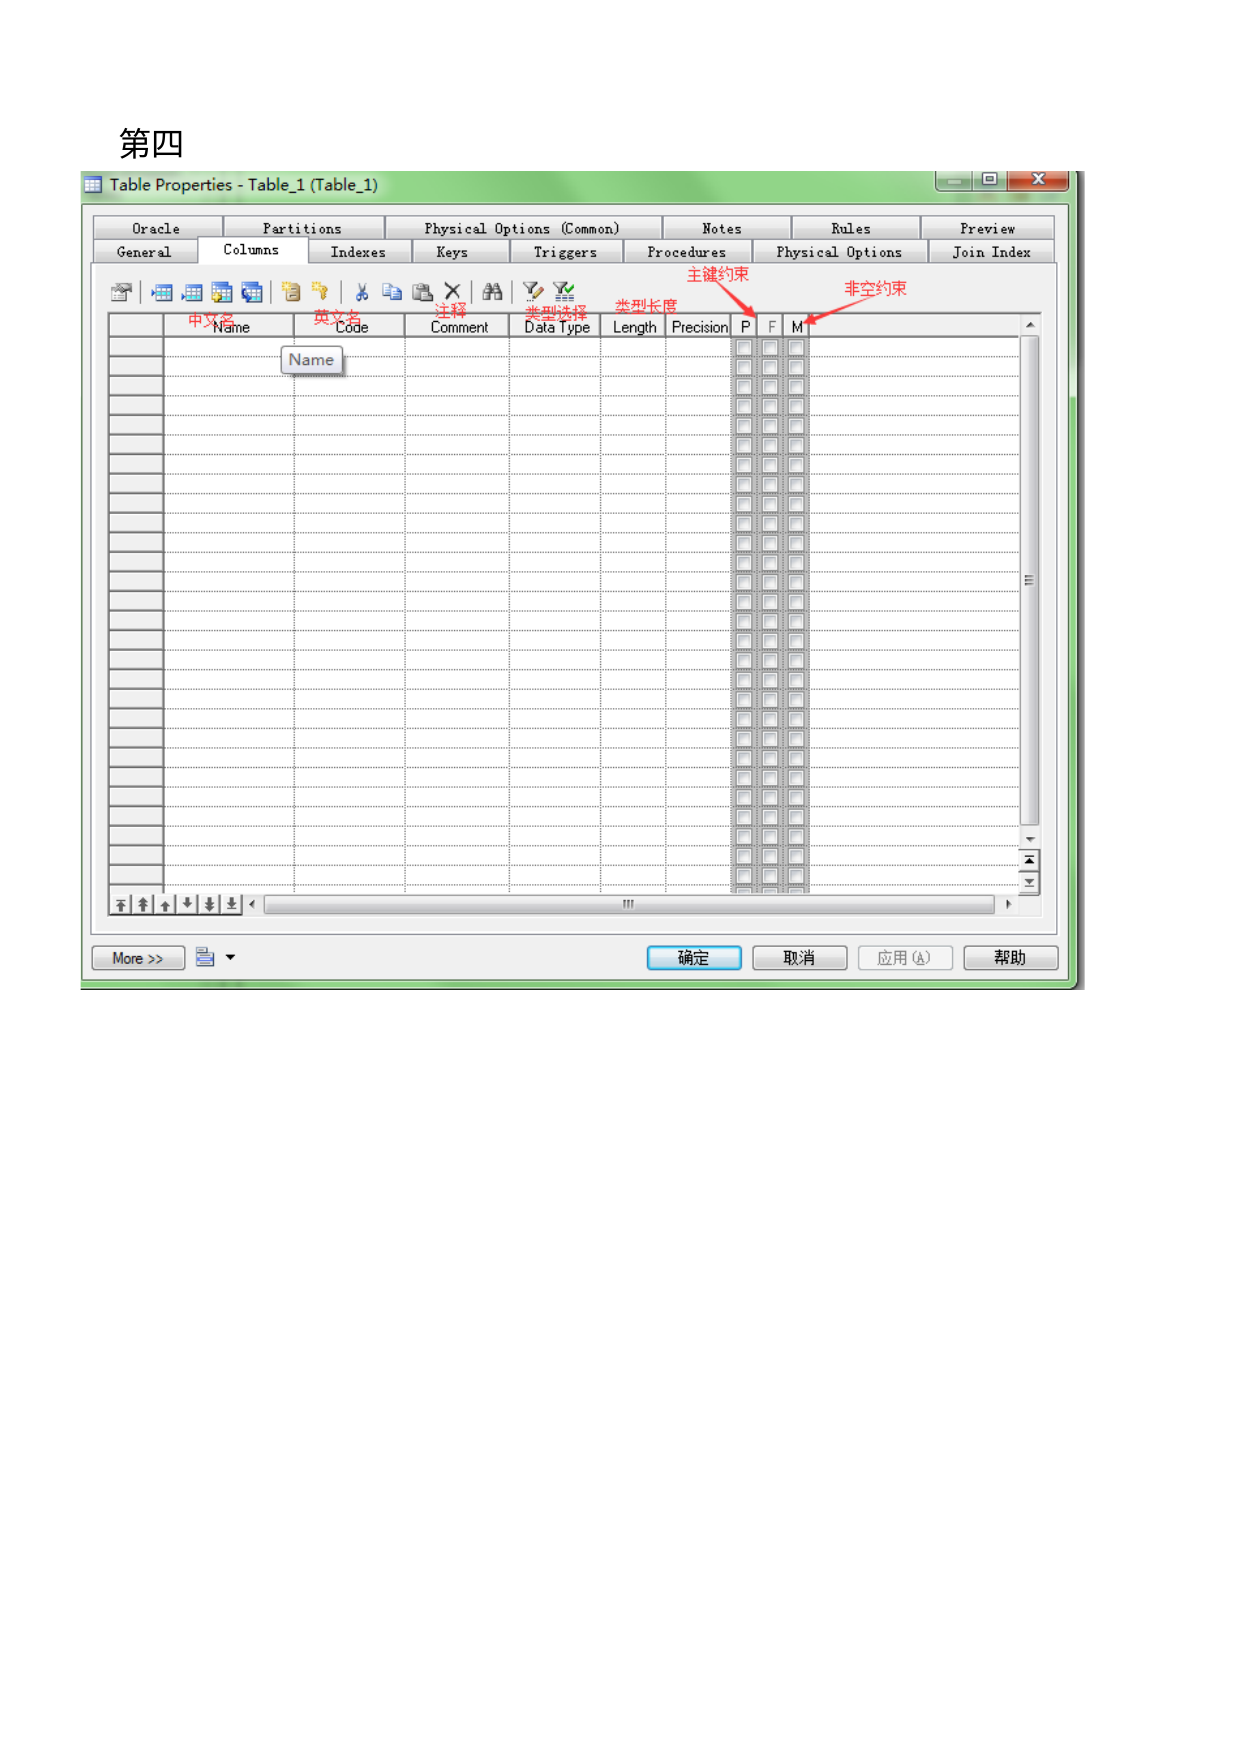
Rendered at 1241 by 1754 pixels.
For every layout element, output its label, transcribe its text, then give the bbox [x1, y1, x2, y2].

picture [80, 171, 1085, 990]
text 第四 [118, 118, 1122, 166]
